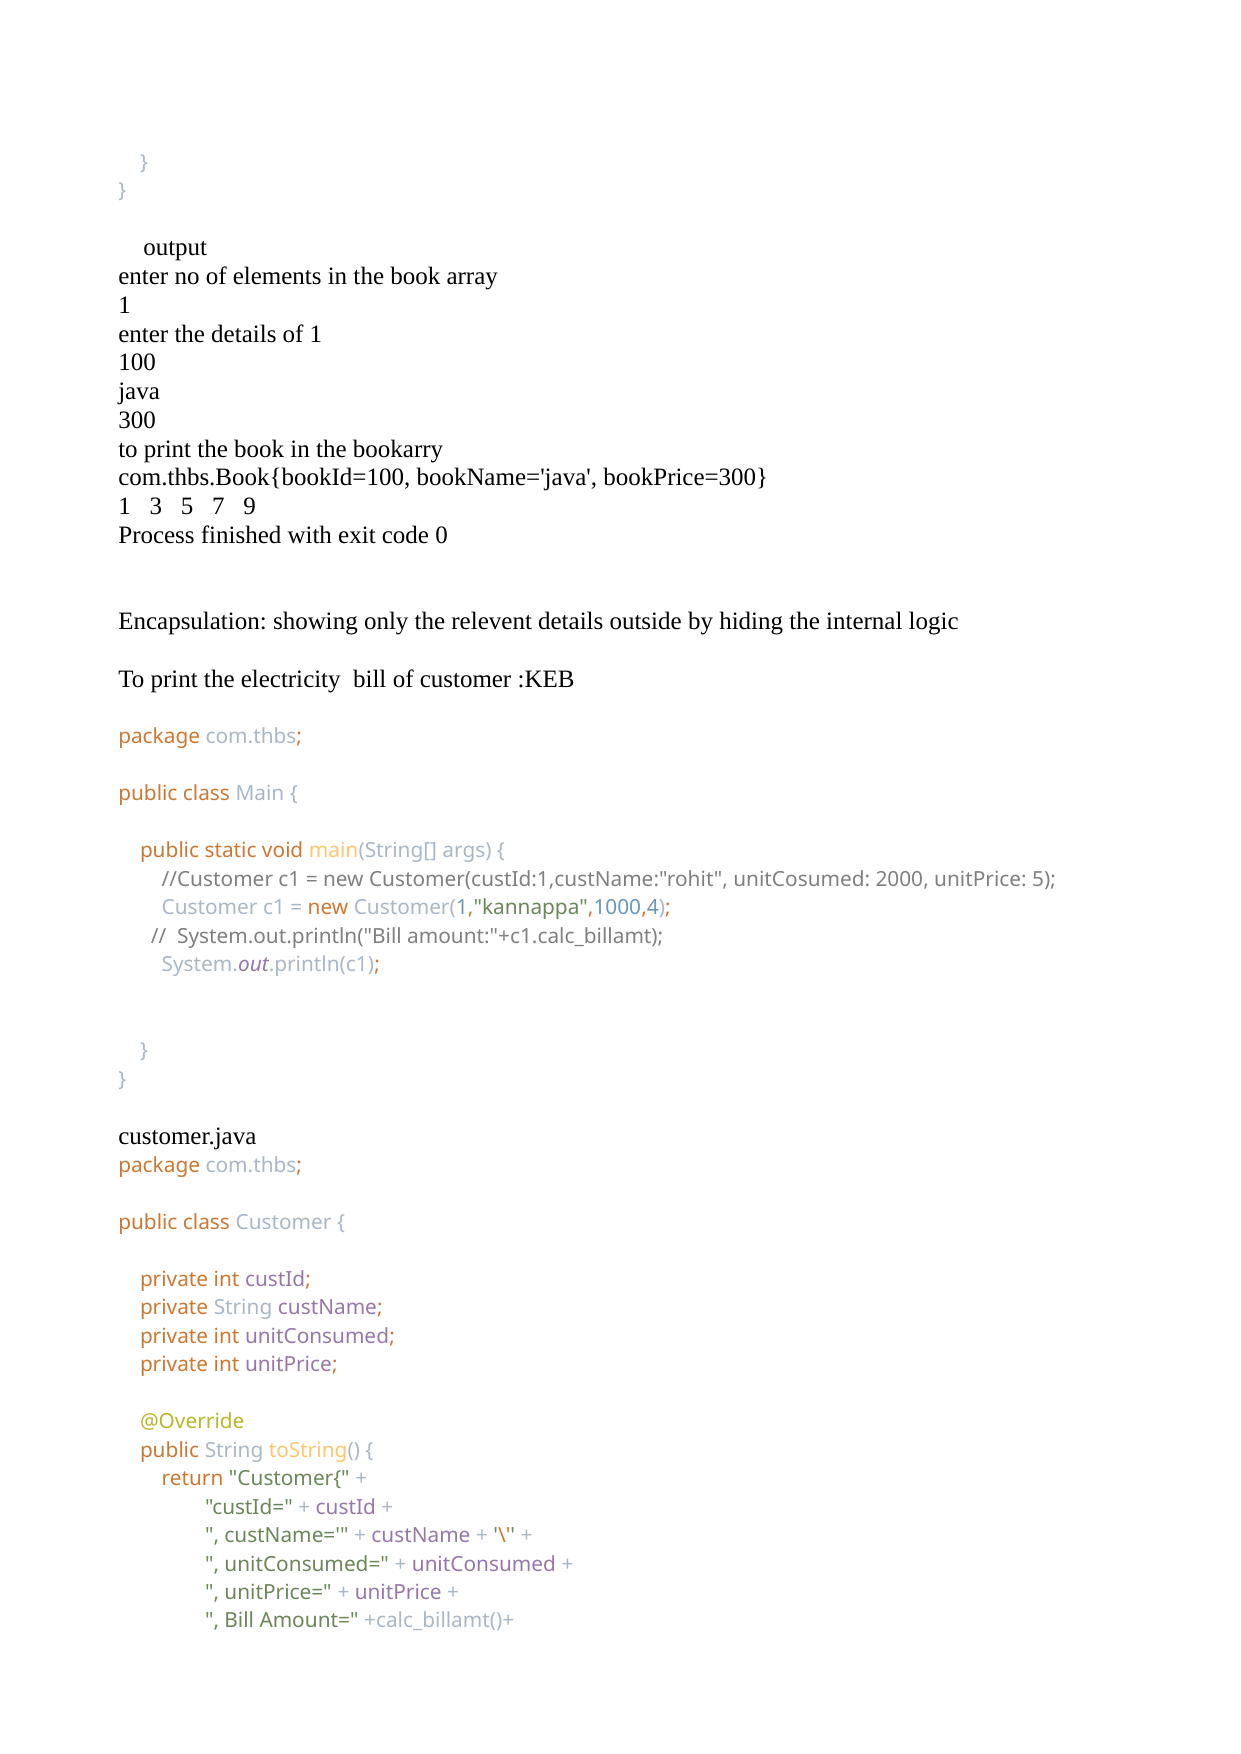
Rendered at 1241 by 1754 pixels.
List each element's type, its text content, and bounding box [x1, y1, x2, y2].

text java [118, 376, 1122, 405]
text 300 [118, 405, 1122, 434]
text enter the details of 1 [118, 319, 1122, 347]
text To print the electricity bill of customer :KEB [118, 664, 1122, 692]
text Process finished with exit code 0 [118, 520, 1122, 549]
text output [118, 232, 1122, 261]
text com.thbs.Book{bookId=100, bookName='java', bookPrice=300} [118, 462, 1122, 491]
text customer.java [118, 1121, 1122, 1150]
text package com.thbs; public class Main { public static void main(String[] args) { //Customer c1 = new Customer(custId:1,custName:"rohit", unitCosumed: 2000, unitPrice: 5); Customer c1 = new Customer(1,"kannappa",1000,4); // System.out.println("Bill amount:"+c1.calc_billamt); System.out.println(c1); } } [118, 721, 1122, 1121]
text package com.thbs; public class Customer { private int custId; private String custName; private int unitConsumed; private int unitPrice; @Override public String toString() { return "Customer{" + "custId=" + custId + ", custName='" + custName + '\'' + ", unitConsumed=" + unitConsumed + ", unitPrice=" + unitPrice + ", Bill Amount=" +calc_billamt()+ [118, 1150, 1122, 1634]
text to print the book in the bookarry [118, 434, 1122, 462]
text Encapsulation: showing only the relevent details outside by hiding the internal logic [118, 606, 1122, 635]
text 100 [118, 347, 1122, 376]
text } } [118, 118, 1122, 232]
text enter no of elements in the book array [118, 261, 1122, 290]
text 1 3 5 7 9 [118, 491, 1122, 520]
text 1 [118, 290, 1122, 319]
